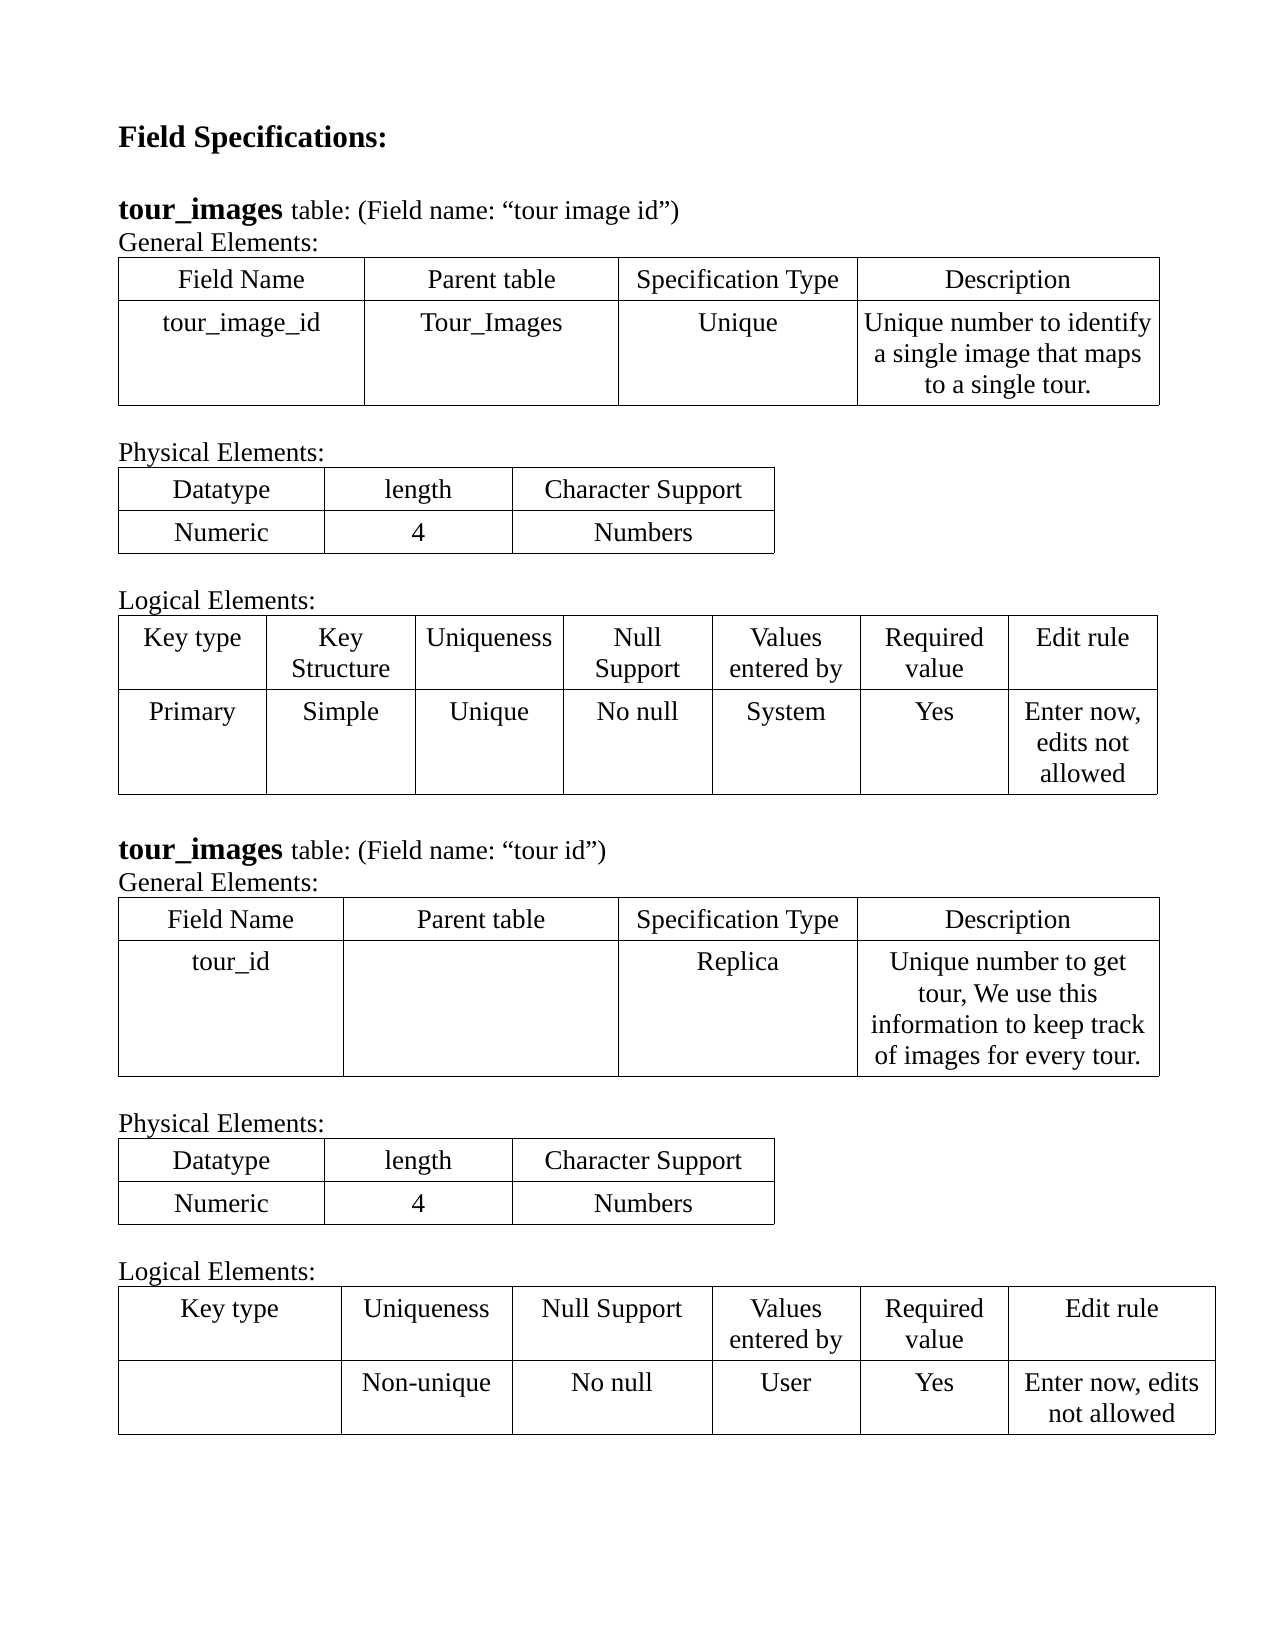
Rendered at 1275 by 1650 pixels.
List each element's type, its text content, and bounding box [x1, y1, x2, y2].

table_cell 4 [325, 1182, 512, 1224]
table_header Parent table [365, 258, 618, 300]
table_cell tour_id [119, 941, 343, 1076]
text tour_images table: (Field name: “tour id”) [118, 830, 1157, 866]
table_header Datatype [119, 1139, 324, 1181]
table_cell Yes [861, 690, 1008, 794]
table_header Description [858, 898, 1159, 940]
table_cell Numeric [119, 1182, 324, 1224]
table_cell Enter now, edits not allowed [1009, 1361, 1215, 1434]
table_cell No null [513, 1361, 712, 1434]
table_header Specification Type [619, 258, 857, 300]
table_header Edit rule [1009, 1287, 1215, 1360]
table_header Character Support [513, 468, 774, 510]
table_cell 4 [325, 511, 512, 553]
table_cell Unique number to identify a single image that maps to a single tour. [858, 301, 1159, 405]
text Field Specifications: [118, 118, 1157, 154]
table_header length [325, 468, 512, 510]
table_cell Numbers [513, 1182, 774, 1224]
table_header Edit rule [1009, 616, 1157, 689]
table_cell System [713, 690, 860, 794]
table_header Uniqueness [416, 616, 563, 689]
table_cell User [713, 1361, 860, 1434]
table_cell Tour_Images [365, 301, 618, 405]
table_header Field Name [119, 258, 364, 300]
table_cell Primary [119, 690, 266, 794]
table_cell Replica [619, 941, 857, 1076]
table_header Datatype [119, 468, 324, 510]
table_cell Simple [267, 690, 415, 794]
table_cell Enter now, edits not allowed [1009, 690, 1157, 794]
table_header Parent table [344, 898, 618, 940]
table_header Field Name [119, 898, 343, 940]
table_header Specification Type [619, 898, 857, 940]
table_cell [344, 941, 618, 1076]
table_header Uniqueness [342, 1287, 512, 1360]
table_header Values entered by [713, 616, 860, 689]
table_header Null Support [513, 1287, 712, 1360]
table_header length [325, 1139, 512, 1181]
table_header Null Support [564, 616, 712, 689]
table_cell tour_image_id [119, 301, 364, 405]
text Logical Elements: [118, 1255, 1157, 1286]
table_cell Non-unique [342, 1361, 512, 1434]
table_header Key type [119, 1287, 341, 1360]
table_header Key Structure [267, 616, 415, 689]
text tour_images table: (Field name: “tour image id”) [118, 190, 1157, 226]
table_header Required value [861, 1287, 1008, 1360]
text Physical Elements: [118, 1107, 1157, 1138]
table_cell Numeric [119, 511, 324, 553]
table_cell Numbers [513, 511, 774, 553]
text General Elements: [118, 226, 1157, 257]
table_header Required value [861, 616, 1008, 689]
table_cell No null [564, 690, 712, 794]
text Physical Elements: [118, 436, 1157, 467]
table_cell [119, 1361, 341, 1434]
table_header Character Support [513, 1139, 774, 1181]
table_header Values entered by [713, 1287, 860, 1360]
text Logical Elements: [118, 584, 1157, 615]
table_cell Unique number to get tour, We use this information to keep track of images for every tour. [858, 941, 1159, 1076]
table_header Key type [119, 616, 266, 689]
text General Elements: [118, 866, 1157, 897]
table_header Description [858, 258, 1159, 300]
table_cell Unique [416, 690, 563, 794]
table_cell Yes [861, 1361, 1008, 1434]
table_cell Unique [619, 301, 857, 405]
